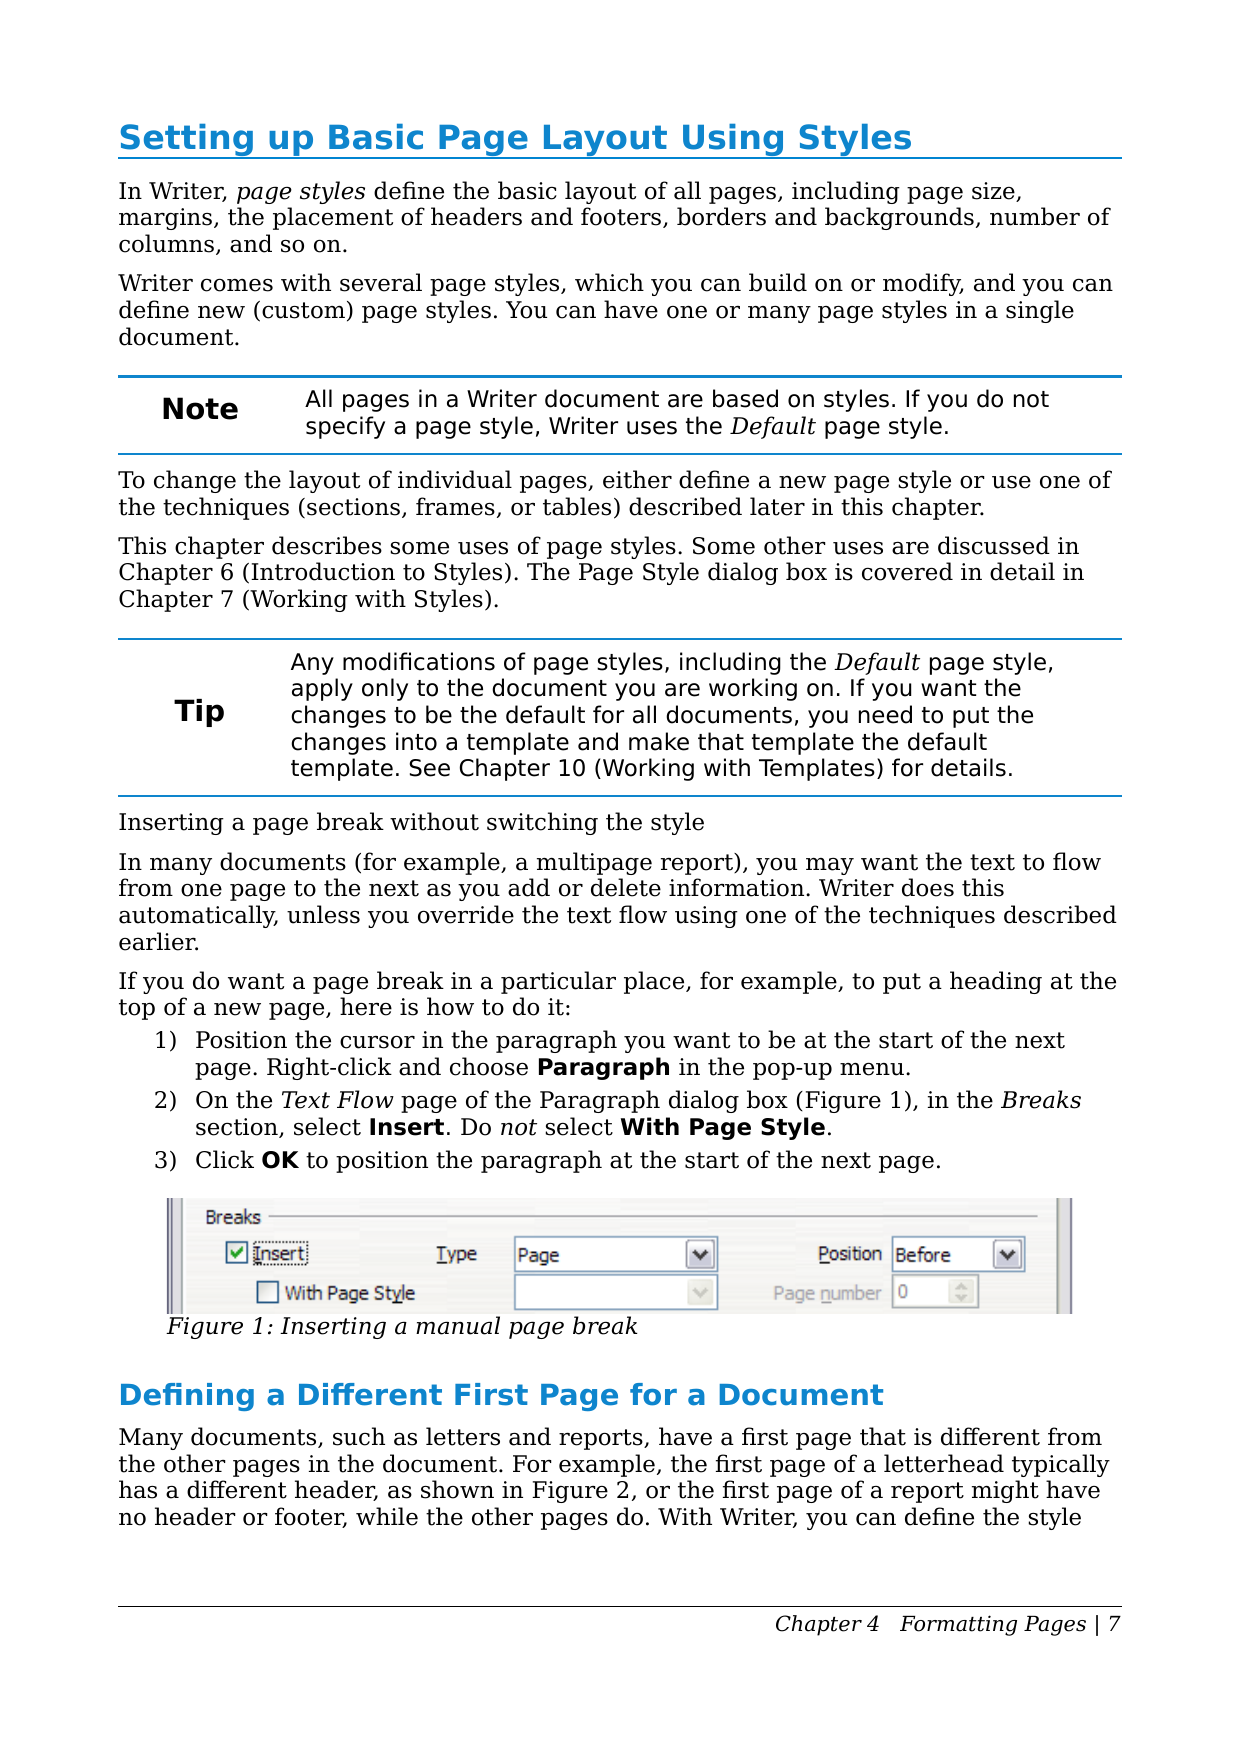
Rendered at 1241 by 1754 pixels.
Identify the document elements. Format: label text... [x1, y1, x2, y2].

subtitle Defining a Different First Page for a Document [118, 1378, 1122, 1412]
table_header Note [118, 378, 281, 453]
subtitle Setting up Basic Page Layout Using Styles [118, 118, 1122, 157]
text In Writer, page styles define the basic layout of all pages, including page size, margins, the placement of headers and footers, borders and backgrounds, number of columns, and so on. [118, 178, 1122, 258]
picture [166, 1198, 1074, 1314]
text This chapter describes some uses of page styles. Some other uses are discussed in Chapter 6 (Introduction to Styles). The Page Style dialog box is covered in detail in Chapter 7 (Working with Styles). [118, 533, 1122, 613]
list Click OK to position the paragraph at the start of the next page. [177, 1147, 1122, 1173]
table_header Any modifications of page styles, including the Default page style, apply only to the document you are working on. If you want the changes to be the default for all documents, you need to put the changes into a template and make that template the default template. See Chapter 10 (Working with Templates) for details. [281, 640, 1122, 795]
table_header All pages in a Writer document are based on styles. If you do not specify a page style, Writer uses the Default page style. [281, 378, 1122, 453]
table_header Tip [118, 640, 281, 795]
text To change the layout of individual pages, either define a new page style or use one of the techniques (sections, frames, or tables) described later in this chapter. [118, 467, 1122, 520]
list Position the cursor in the paragraph you want to be at the start of the next page. Right-click and choose Paragraph in the pop-up menu. [177, 1028, 1122, 1081]
text Inserting a page break without switching the style [118, 809, 1122, 836]
text Many documents, such as letters and reports, have a first page that is different from the other pages in the document. For example, the first page of a letterhead typically has a different header, as shown in Figure 2, or the first page of a report might have no header or footer, while the other pages do. With Writer, you can define the style [118, 1424, 1122, 1531]
list On the Text Flow page of the Paragraph dialog box (Figure 1), in the Breaks section, select Insert. Do not select With Page Style. [177, 1087, 1122, 1141]
text Writer comes with several page styles, which you can build on or modify, and you can define new (custom) page styles. You can have one or many page styles in a single document. [118, 270, 1122, 350]
list If you do want a page break in a particular place, for example, to put a heading at the top of a new page, here is how to do it: [118, 968, 1122, 1021]
text Figure 1: Inserting a manual page break [167, 1314, 1073, 1340]
text In many documents (for example, a multipage report), you may want the text to flow from one page to the next as you add or delete information. Writer does this automatically, unless you override the text flow using one of the techniques described earlier. [118, 849, 1122, 955]
